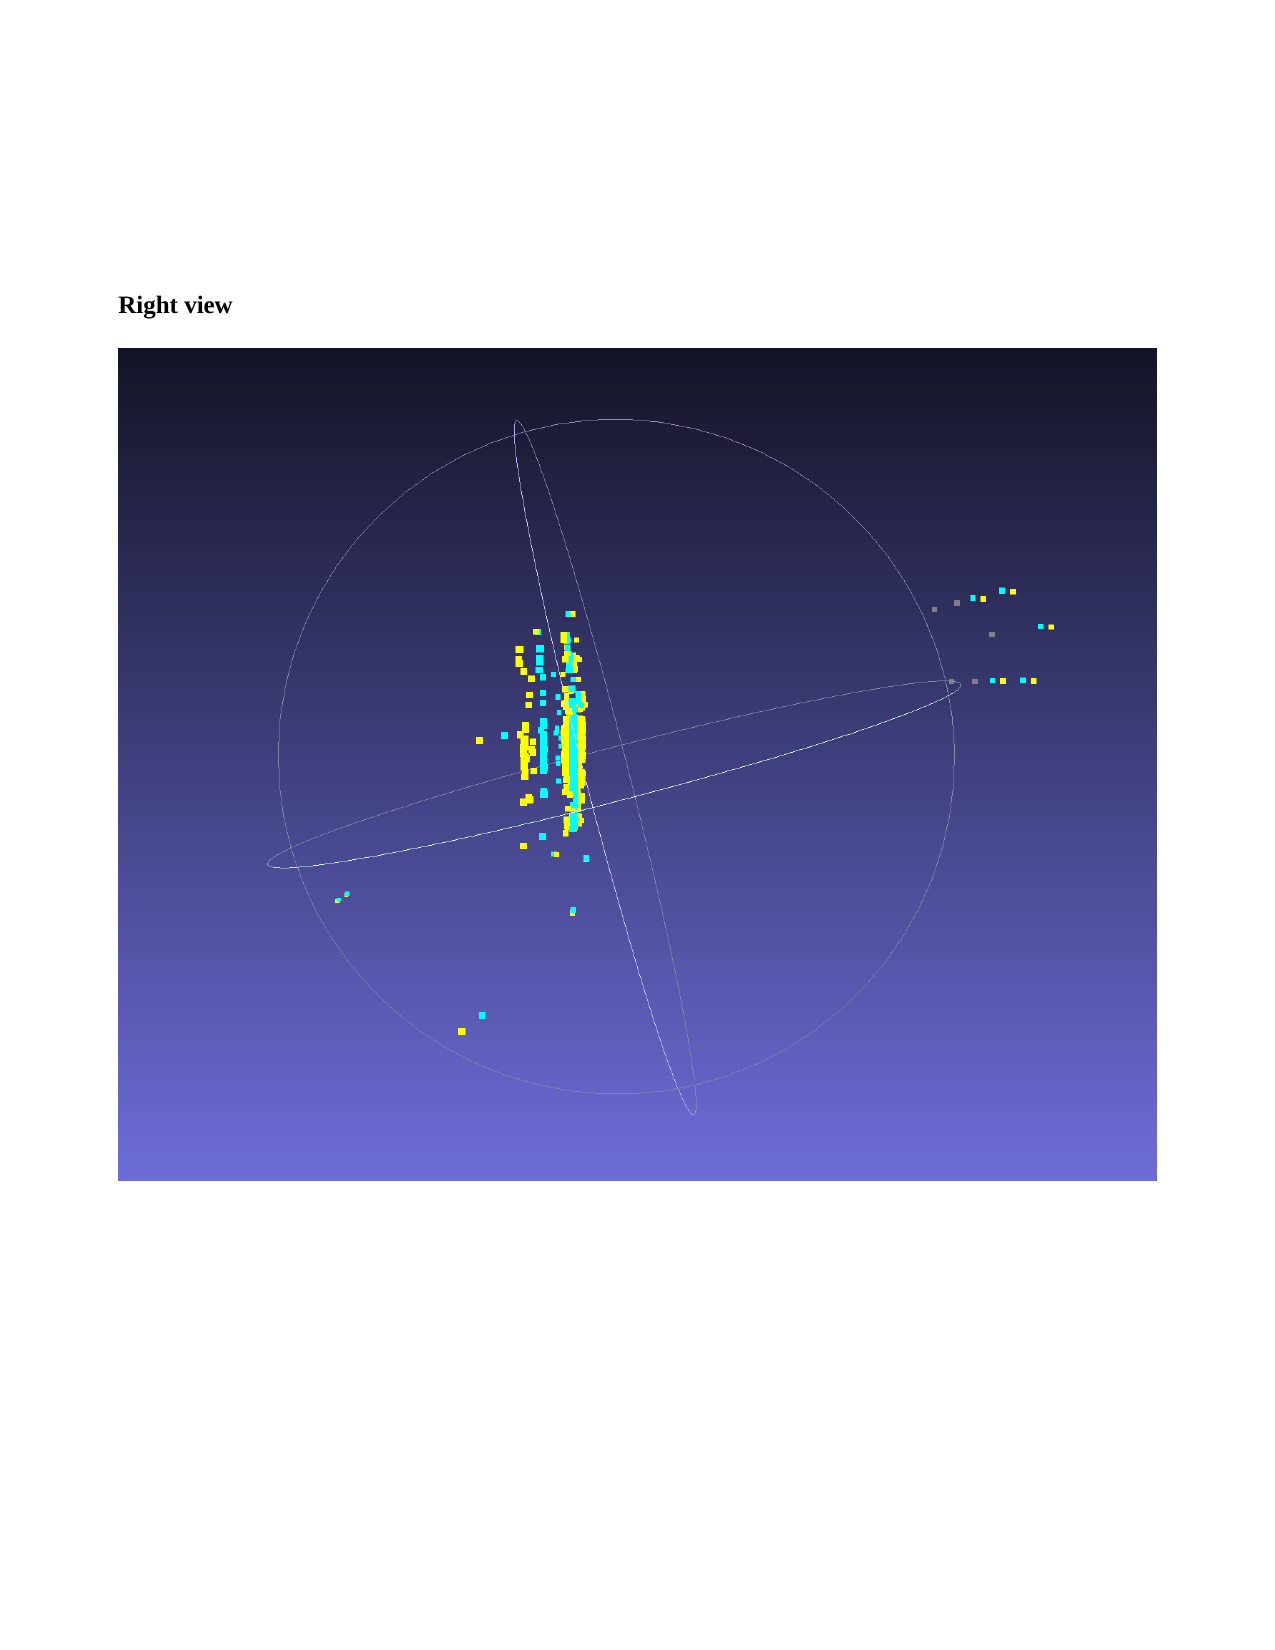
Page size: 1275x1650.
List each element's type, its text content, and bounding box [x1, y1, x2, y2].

picture [118, 348, 1157, 1181]
text Right view [118, 291, 1157, 319]
